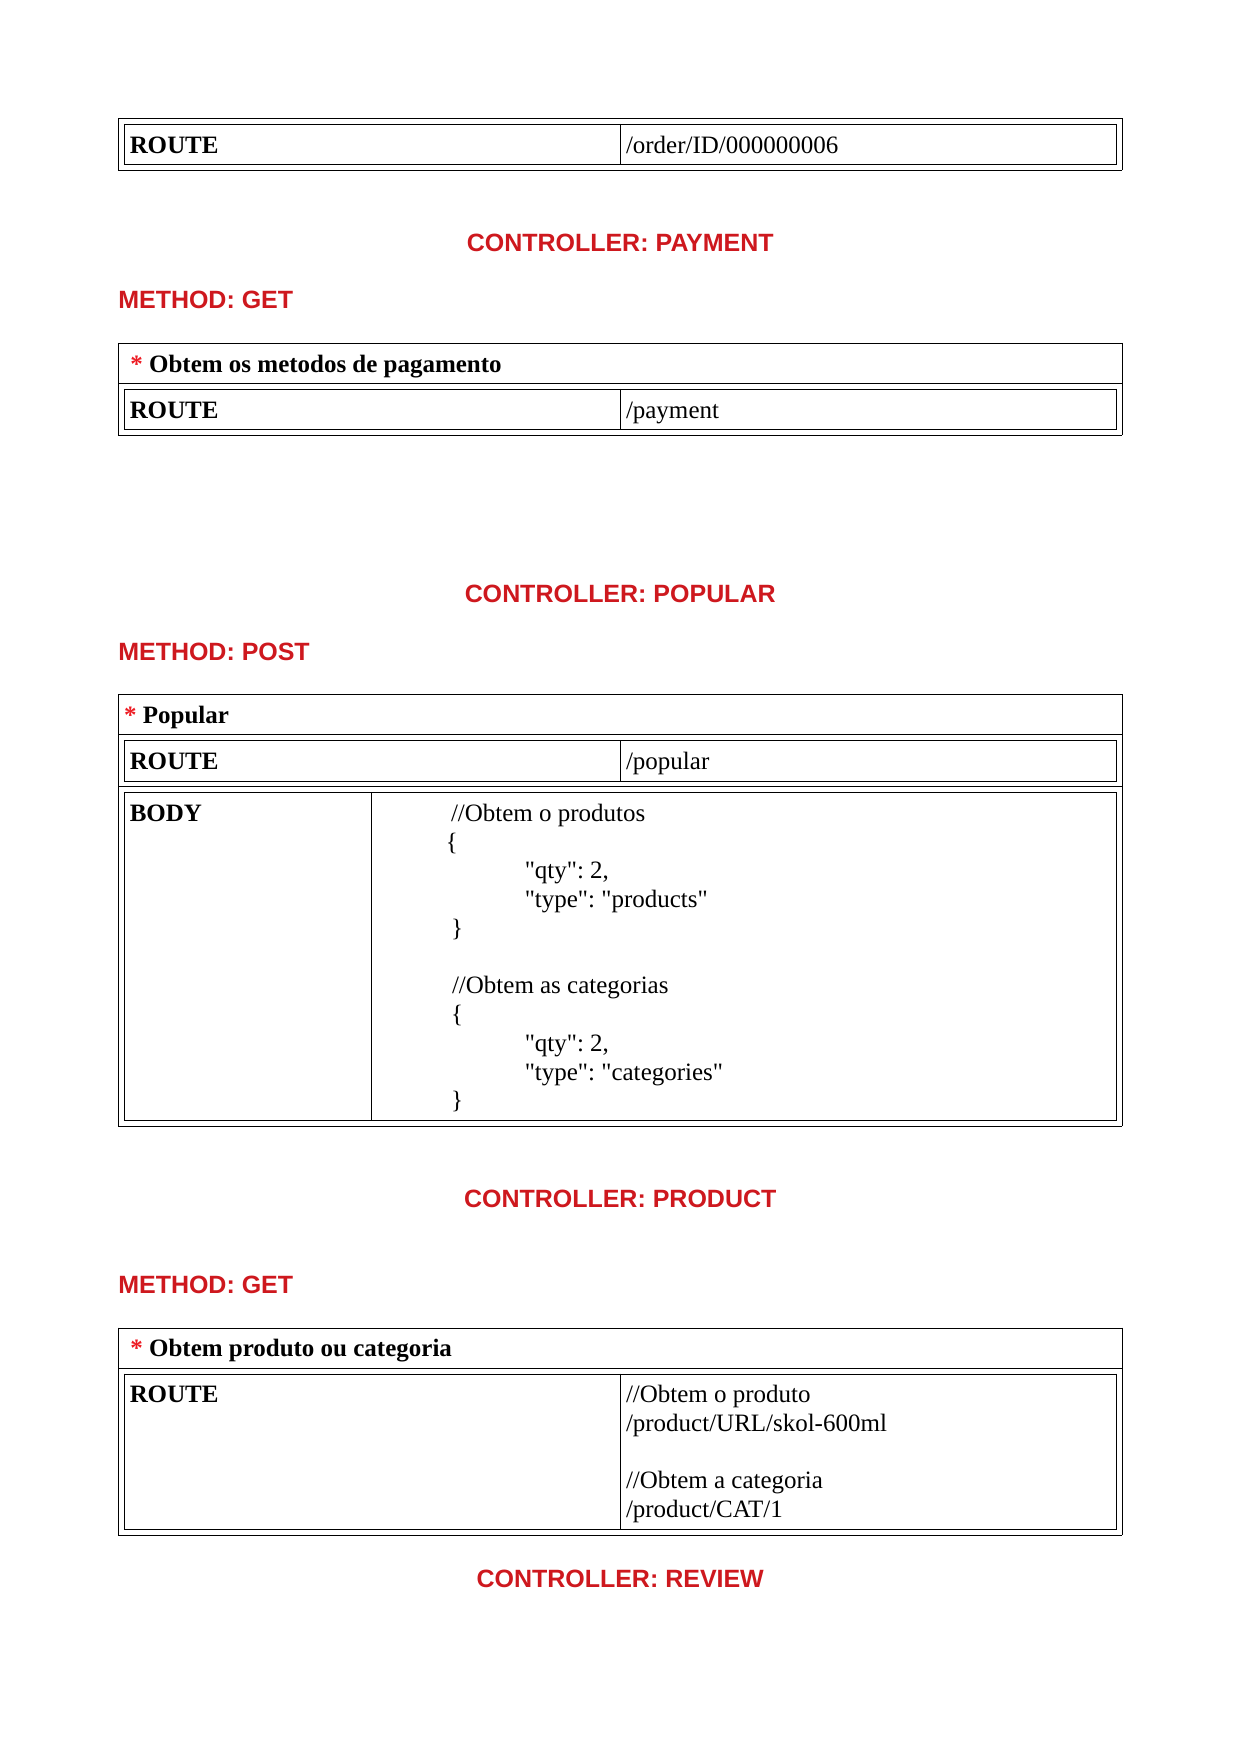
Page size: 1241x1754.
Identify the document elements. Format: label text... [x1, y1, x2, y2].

text METHOD: GET [118, 285, 1122, 314]
table_header //Obtem o produtos { "qty": 2, "type": "products" } //Obtem as categorias { "qty": 2, "type": "categories" } [372, 793, 1116, 1120]
table_cell [119, 384, 1122, 435]
table_header ROUTE [125, 1375, 620, 1529]
text METHOD: POST [118, 637, 1122, 665]
text METHOD: GET [118, 1270, 1122, 1299]
table_cell [119, 787, 1122, 1126]
table_header ROUTE [125, 125, 620, 164]
text CONTROLLER: PAYMENT [118, 228, 1122, 257]
text CONTROLLER: PRODUCT [118, 1184, 1122, 1212]
table_cell [119, 119, 1122, 170]
table_header * Obtem produto ou categoria [119, 1329, 1122, 1368]
text CONTROLLER: POPULAR [118, 579, 1122, 608]
table_header /payment [621, 390, 1116, 429]
table_header BODY [125, 793, 371, 1120]
table_cell [119, 735, 1122, 786]
table_header ROUTE [125, 741, 620, 781]
table_header * Obtem os metodos de pagamento [119, 344, 1122, 383]
text CONTROLLER: REVIEW [118, 1564, 1122, 1592]
table_header ROUTE [125, 390, 620, 429]
table_cell [119, 1369, 1122, 1535]
table_header /popular [621, 741, 1116, 781]
table_header /order/ID/000000006 [621, 125, 1116, 164]
table_header * Popular [119, 695, 1122, 734]
table_header //Obtem o produto /product/URL/skol-600ml //Obtem a categoria /product/CAT/1 [621, 1375, 1116, 1529]
